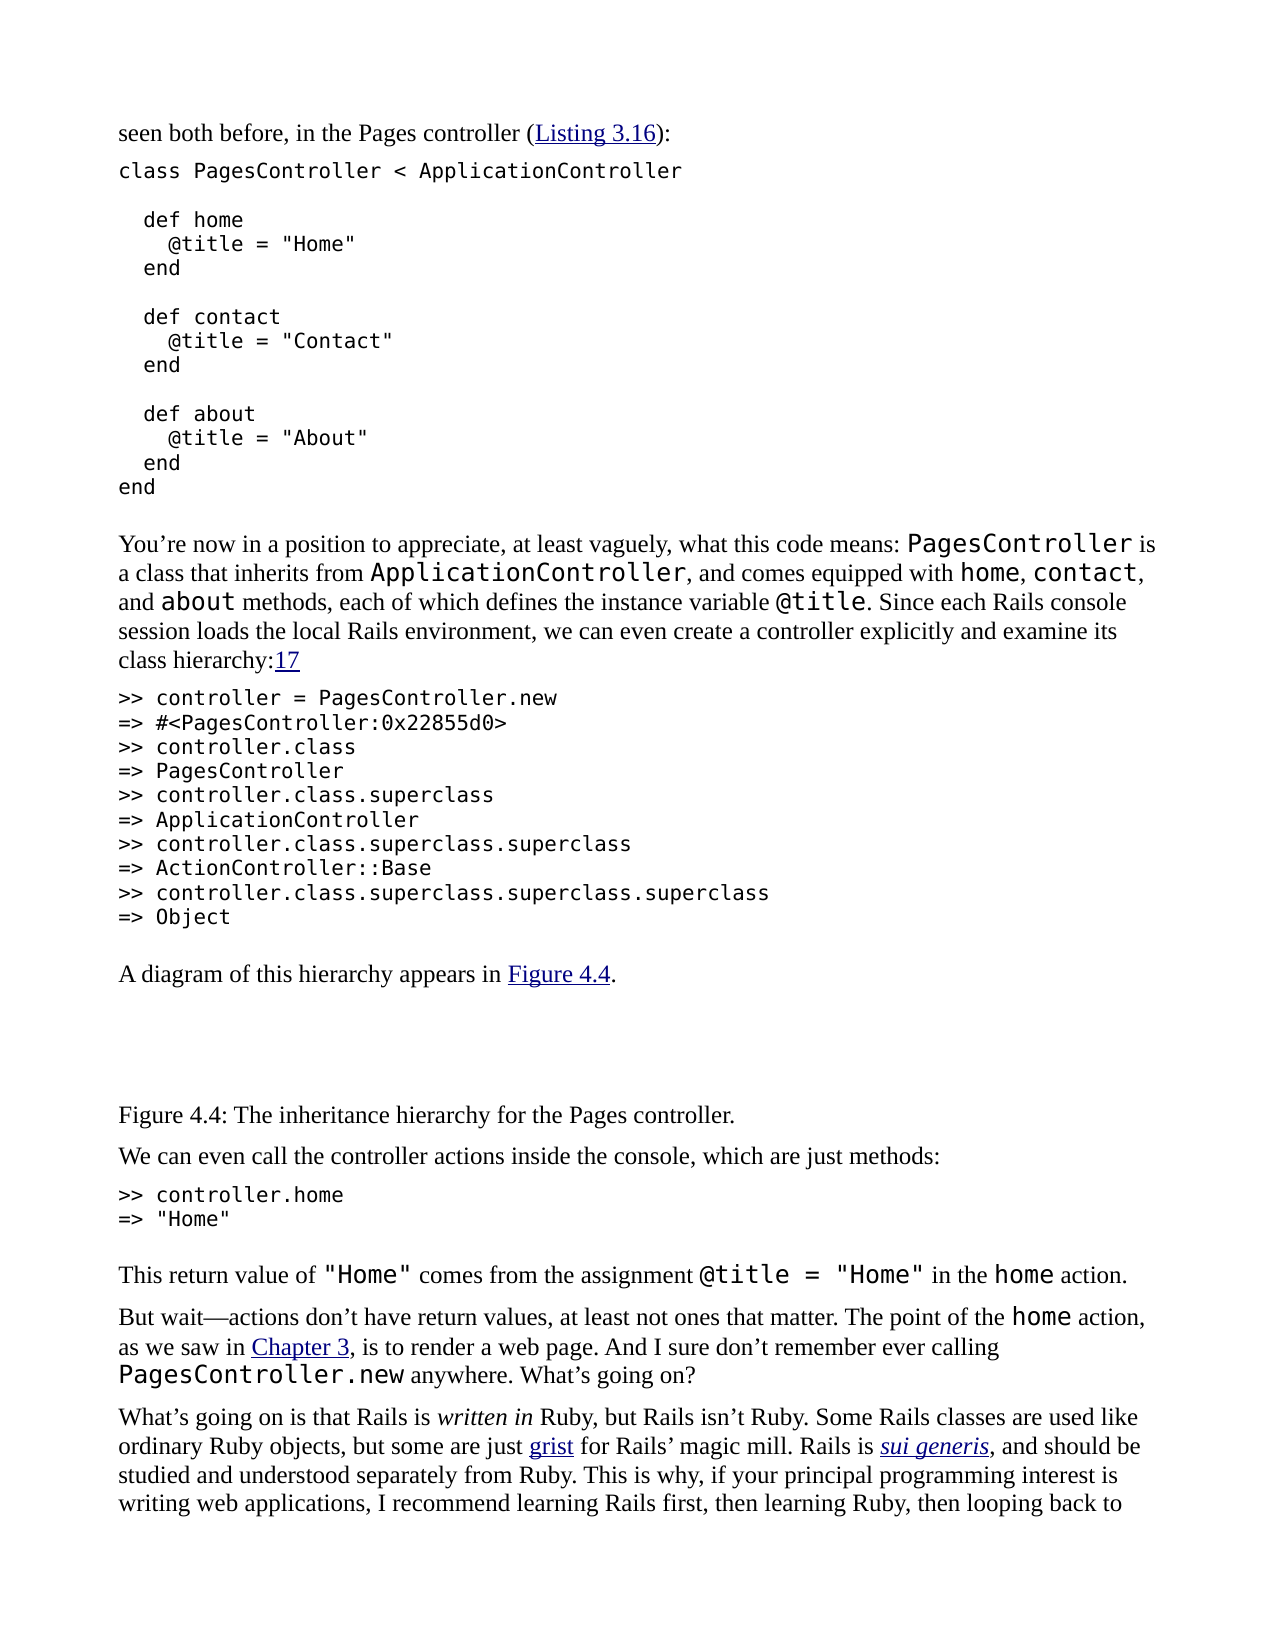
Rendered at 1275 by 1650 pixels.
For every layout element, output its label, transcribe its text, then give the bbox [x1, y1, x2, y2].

text => PagesController [118, 759, 1157, 783]
text >> controller.class.superclass.superclass [118, 832, 1157, 856]
text >> controller.class [118, 735, 1157, 759]
text class PagesController < ApplicationController [118, 159, 1157, 184]
text >> controller.class.superclass.superclass.superclass [118, 881, 1157, 905]
text end [118, 353, 1157, 378]
text >> controller.home [118, 1183, 1157, 1207]
text @title = "About" [118, 426, 1157, 451]
text You’re now in a position to appreciate, at least vaguely, what this code means: PagesController is a class that inherits from ApplicationController, and comes equipped with home, contact, and about methods, each of which defines the instance variable @title. Since each Rails console session loads the local Rails environment, we can even create a controller explicitly and examine its class hierarchy:17 [118, 529, 1157, 674]
text >> controller.class.superclass [118, 783, 1157, 808]
text This return value of "Home" comes from the assignment @title = "Home" in the home action. [118, 1261, 1157, 1290]
text seen both before, in the Pages controller (Listing 3.16): [118, 118, 1157, 147]
text What’s going on is that Rails is written in Ruby, but Rails isn’t Ruby. Some Rails classes are used like ordinary Ruby objects, but some are just grist for Rails’ magic mill. Rails is sui generis, and should be studied and understood separately from Ruby. This is why, if your principal programming interest is writing web applications, I recommend learning Rails first, then learning Ruby, then looping back to [118, 1402, 1157, 1517]
text @title = "Contact" [118, 329, 1157, 353]
text >> controller = PagesController.new [118, 686, 1157, 711]
text end [118, 256, 1157, 281]
text => ActionController::Base [118, 856, 1157, 881]
text def contact [118, 305, 1157, 329]
text Figure 4.4: The inheritance hierarchy for the Pages controller. [118, 1100, 1157, 1129]
text => #<PagesController:0x22855d0> [118, 711, 1157, 735]
text def about [118, 402, 1157, 426]
text We can even call the controller actions inside the console, which are just methods: [118, 1141, 1157, 1170]
text But wait—actions don’t have return values, at least not ones that matter. The point of the home action, as we saw in Chapter 3, is to render a web page. And I sure don’t remember ever calling PagesController.new anywhere. What’s going on? [118, 1302, 1157, 1390]
text => ApplicationController [118, 808, 1157, 832]
text @title = "Home" [118, 232, 1157, 256]
text => "Home" [118, 1207, 1157, 1231]
text end [118, 475, 1157, 499]
text A diagram of this hierarchy appears in Figure 4.4. [118, 959, 1157, 987]
text end [118, 451, 1157, 475]
text def home [118, 208, 1157, 232]
text => Object [118, 905, 1157, 929]
